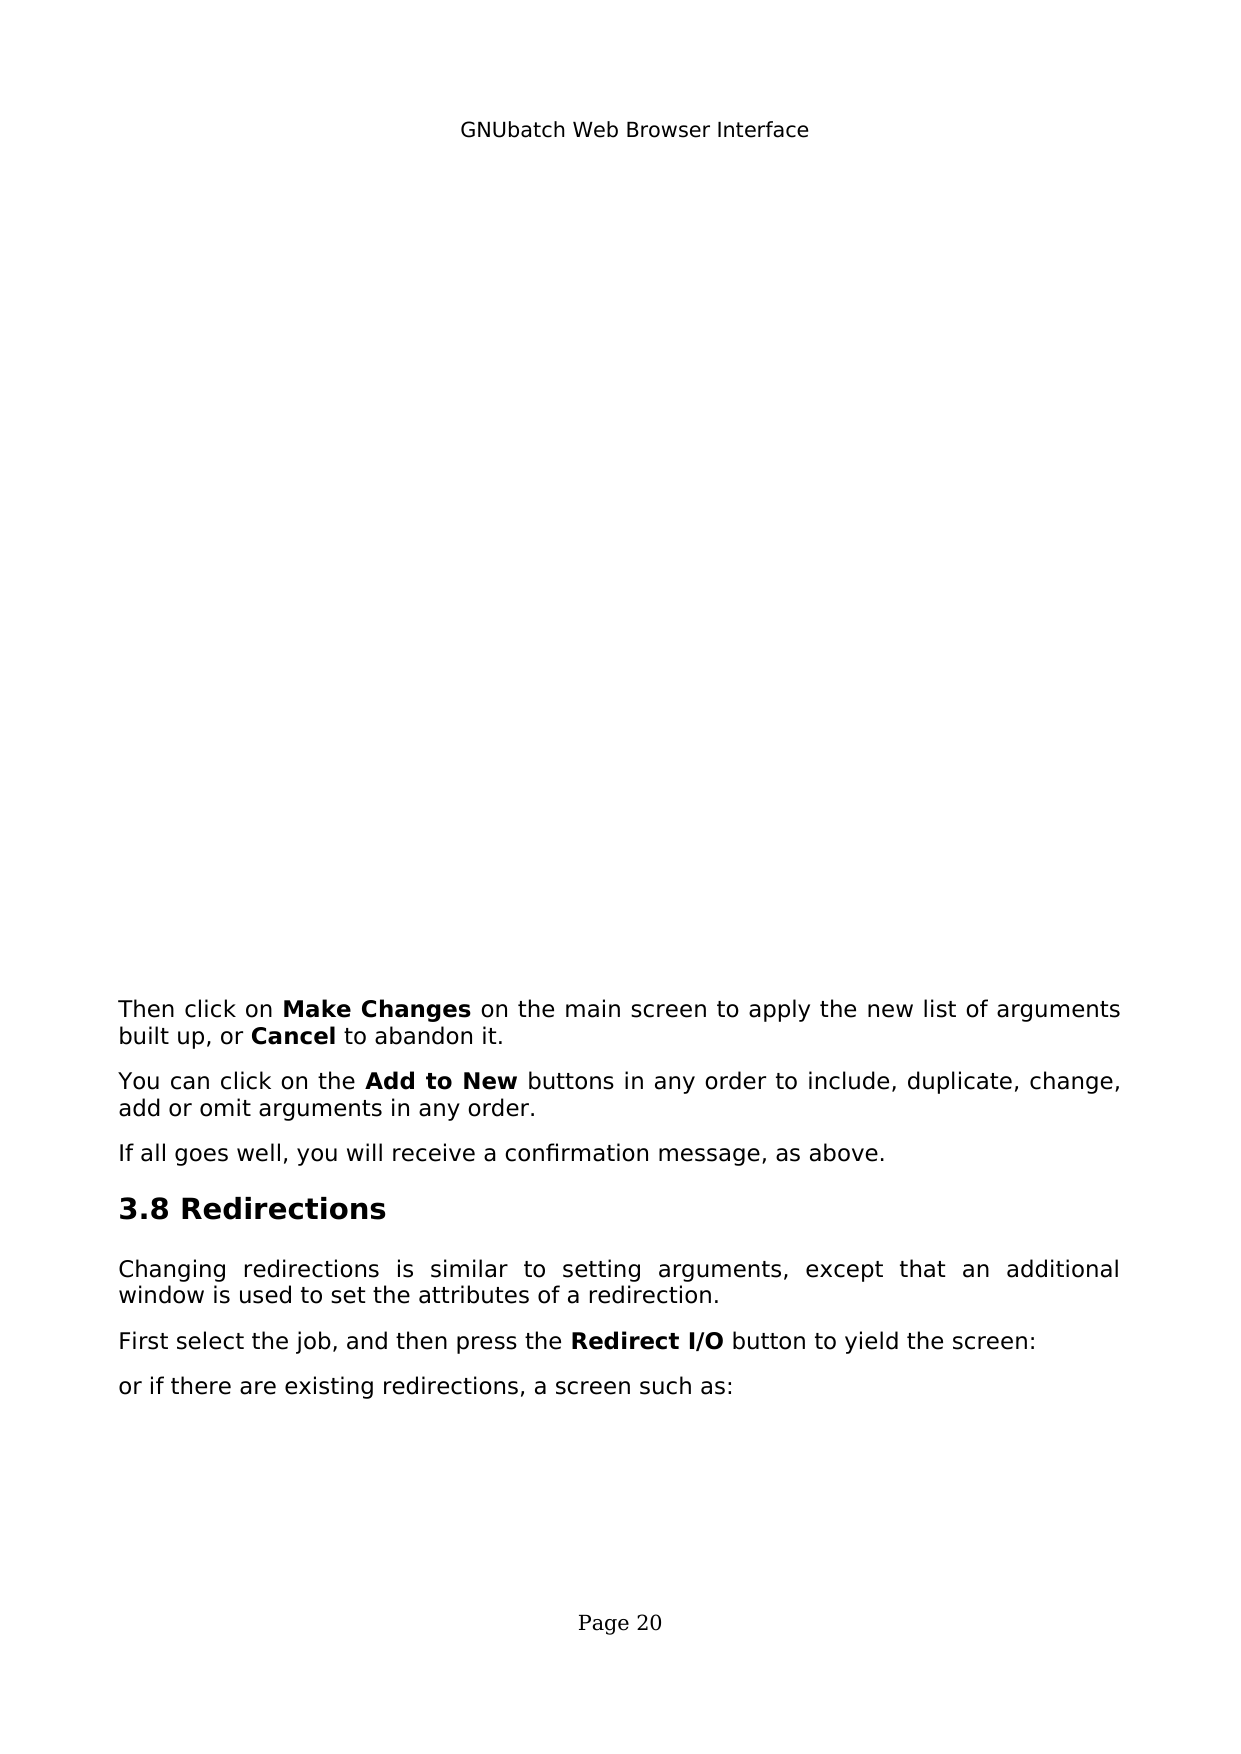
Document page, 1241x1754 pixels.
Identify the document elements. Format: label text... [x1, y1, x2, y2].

text Then click on Make Changes on the main screen to apply the new list of arguments built up, or Cancel to abandon it. [118, 172, 1122, 1050]
text If all goes well, you will receive a confirmation message, as above. [118, 1140, 1122, 1167]
text You can click on the Add to New buttons in any order to include, duplicate, change, add or omit arguments in any order. [118, 1068, 1122, 1122]
text or if there are existing redirections, a screen such as: [118, 1373, 1122, 1400]
subtitle Redirections [118, 1192, 1122, 1226]
text First select the job, and then press the Redirect I/O button to yield the screen: [118, 1328, 1122, 1354]
text Changing redirections is similar to setting arguments, except that an additional window is used to set the attributes of a redirection. [118, 1256, 1122, 1309]
